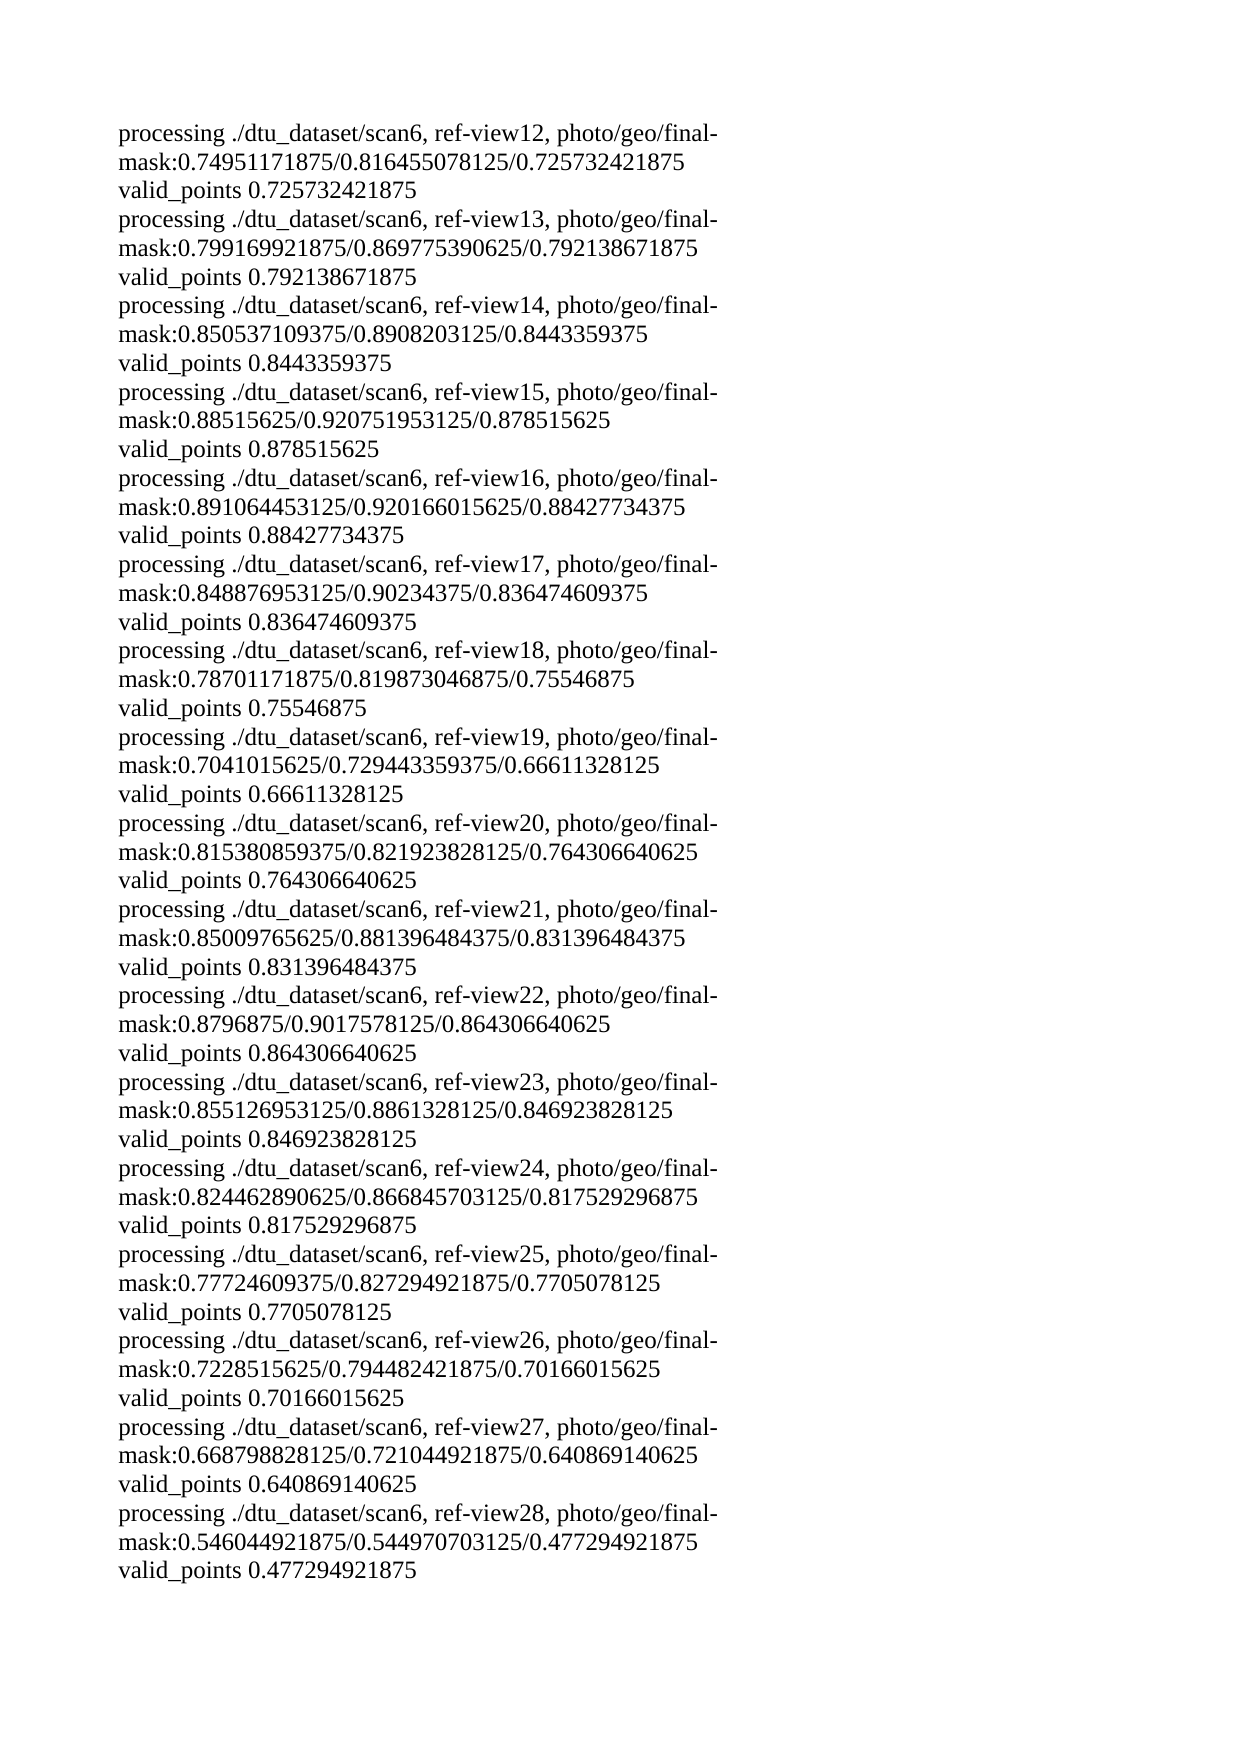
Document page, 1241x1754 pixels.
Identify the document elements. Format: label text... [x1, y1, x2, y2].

text processing ./dtu_dataset/scan6, ref-view24, photo/geo/final-mask:0.824462890625/0.866845703125/0.817529296875 [118, 1153, 1122, 1211]
text valid_points 0.88427734375 [118, 521, 1122, 549]
text processing ./dtu_dataset/scan6, ref-view17, photo/geo/final-mask:0.848876953125/0.90234375/0.836474609375 [118, 549, 1122, 607]
text valid_points 0.7705078125 [118, 1297, 1122, 1326]
text valid_points 0.8443359375 [118, 348, 1122, 377]
text processing ./dtu_dataset/scan6, ref-view14, photo/geo/final-mask:0.850537109375/0.8908203125/0.8443359375 [118, 291, 1122, 348]
text processing ./dtu_dataset/scan6, ref-view19, photo/geo/final-mask:0.7041015625/0.729443359375/0.66611328125 [118, 722, 1122, 779]
text processing ./dtu_dataset/scan6, ref-view27, photo/geo/final-mask:0.668798828125/0.721044921875/0.640869140625 [118, 1412, 1122, 1469]
text valid_points 0.836474609375 [118, 607, 1122, 636]
text processing ./dtu_dataset/scan6, ref-view21, photo/geo/final-mask:0.85009765625/0.881396484375/0.831396484375 [118, 894, 1122, 952]
text valid_points 0.70166015625 [118, 1383, 1122, 1412]
text valid_points 0.66611328125 [118, 779, 1122, 808]
text processing ./dtu_dataset/scan6, ref-view13, photo/geo/final-mask:0.799169921875/0.869775390625/0.792138671875 [118, 204, 1122, 262]
text processing ./dtu_dataset/scan6, ref-view18, photo/geo/final-mask:0.78701171875/0.819873046875/0.75546875 [118, 636, 1122, 693]
text processing ./dtu_dataset/scan6, ref-view12, photo/geo/final-mask:0.74951171875/0.816455078125/0.725732421875 [118, 118, 1122, 176]
text valid_points 0.864306640625 [118, 1038, 1122, 1067]
text valid_points 0.725732421875 [118, 176, 1122, 204]
text valid_points 0.75546875 [118, 693, 1122, 722]
text processing ./dtu_dataset/scan6, ref-view16, photo/geo/final-mask:0.891064453125/0.920166015625/0.88427734375 [118, 463, 1122, 521]
text valid_points 0.477294921875 [118, 1556, 1122, 1584]
text valid_points 0.831396484375 [118, 952, 1122, 981]
text valid_points 0.640869140625 [118, 1469, 1122, 1498]
text valid_points 0.846923828125 [118, 1124, 1122, 1153]
text processing ./dtu_dataset/scan6, ref-view20, photo/geo/final-mask:0.815380859375/0.821923828125/0.764306640625 [118, 808, 1122, 866]
text processing ./dtu_dataset/scan6, ref-view15, photo/geo/final-mask:0.88515625/0.920751953125/0.878515625 [118, 377, 1122, 434]
text processing ./dtu_dataset/scan6, ref-view28, photo/geo/final-mask:0.546044921875/0.544970703125/0.477294921875 [118, 1498, 1122, 1556]
text processing ./dtu_dataset/scan6, ref-view25, photo/geo/final-mask:0.77724609375/0.827294921875/0.7705078125 [118, 1239, 1122, 1297]
text valid_points 0.878515625 [118, 434, 1122, 463]
text processing ./dtu_dataset/scan6, ref-view22, photo/geo/final-mask:0.8796875/0.9017578125/0.864306640625 [118, 981, 1122, 1038]
text valid_points 0.792138671875 [118, 262, 1122, 291]
text valid_points 0.817529296875 [118, 1211, 1122, 1239]
text processing ./dtu_dataset/scan6, ref-view26, photo/geo/final-mask:0.7228515625/0.794482421875/0.70166015625 [118, 1326, 1122, 1383]
text processing ./dtu_dataset/scan6, ref-view23, photo/geo/final-mask:0.855126953125/0.8861328125/0.846923828125 [118, 1067, 1122, 1124]
text valid_points 0.764306640625 [118, 866, 1122, 894]
